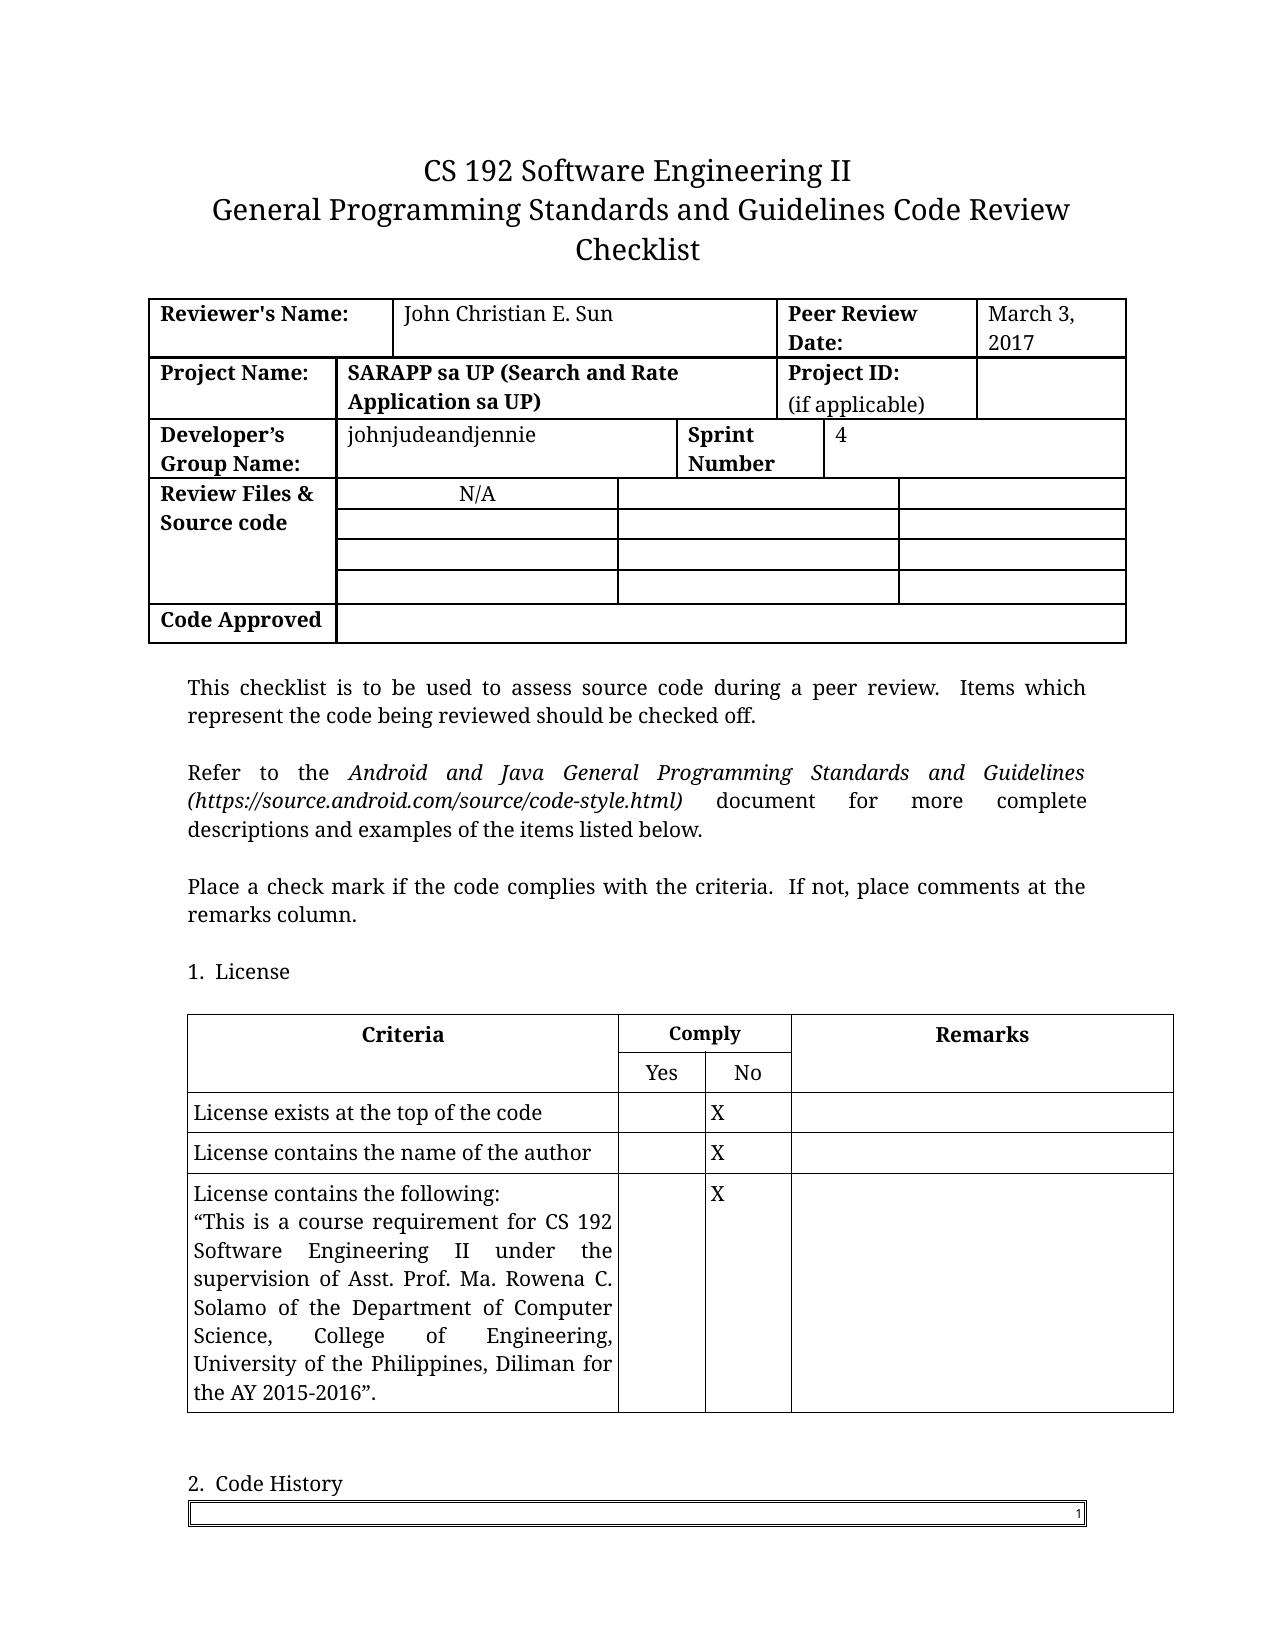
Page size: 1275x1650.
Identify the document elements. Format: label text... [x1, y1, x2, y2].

table_cell SARAPP sa UP (Search and Rate Application sa UP) [338, 359, 776, 418]
table_cell [338, 540, 617, 569]
text This checklist is to be used to assess source code during a peer review. Items which represent the code being reviewed should be checked off. [187, 673, 1087, 729]
text 1. License [187, 957, 1087, 986]
table_cell [792, 1133, 1173, 1173]
table_cell [900, 571, 1125, 603]
table_header John Christian E. Sun [394, 300, 776, 356]
table_cell X [706, 1133, 791, 1173]
table_cell [792, 1093, 1173, 1132]
text CS 192 Software Engineering II [187, 150, 1087, 190]
table_cell License contains the name of the author [188, 1133, 618, 1173]
table_cell Developer’s Group Name: [150, 420, 335, 477]
table_cell License exists at the top of the code [188, 1093, 618, 1132]
text 2. Code History [187, 1469, 1087, 1498]
table_header Criteria [188, 1015, 618, 1092]
text Refer to the Android and Java General Programming Standards and Guidelines (https://source.android.com/source/code-style.html) document for more complete descriptions and examples of the items listed below. [187, 758, 1087, 843]
table_cell Code Approved [150, 605, 335, 642]
table_cell N/A [338, 479, 617, 508]
table_header Remarks [792, 1015, 1173, 1092]
table_cell [792, 1174, 1173, 1412]
table_cell [338, 571, 617, 603]
table_cell Yes [619, 1053, 705, 1092]
table_header Peer Review Date: [778, 300, 976, 356]
table_cell Project ID: [778, 359, 976, 388]
table_cell [619, 510, 898, 538]
table_cell Sprint Number [678, 420, 823, 477]
table_cell X [706, 1093, 791, 1132]
table_cell [900, 540, 1125, 569]
table_cell Project Name: [150, 359, 335, 418]
table_cell Review Files & Source code [150, 479, 335, 603]
table_cell 4 [825, 420, 1125, 477]
table_cell [619, 479, 898, 508]
table_header Comply [619, 1015, 791, 1051]
table_header March 3, 2017 [978, 300, 1125, 356]
text General Programming Standards and Guidelines Code Review Checklist [187, 190, 1087, 269]
table_cell [619, 1093, 705, 1132]
table_cell [619, 540, 898, 569]
table_cell [338, 605, 1125, 642]
table_cell No [706, 1053, 791, 1092]
table_cell [338, 510, 617, 538]
table_cell [900, 479, 1125, 508]
table_cell [900, 510, 1125, 538]
table_cell johnjudeandjennie [338, 420, 676, 477]
table_cell (if applicable) [778, 388, 976, 418]
table_header Reviewer's Name: [150, 300, 392, 356]
table_cell [619, 571, 898, 603]
table_cell X [706, 1174, 791, 1412]
table_cell [978, 359, 1125, 418]
table_cell [619, 1133, 705, 1173]
table_cell [619, 1174, 705, 1412]
text Place a check mark if the code complies with the criteria. If not, place comments at the remarks column. [187, 872, 1087, 929]
table_cell License contains the following: “This is a course requirement for CS 192 Software Engineering II under the supervision of Asst. Prof. Ma. Rowena C. Solamo of the Department of Computer Science, College of Engineering, University of the Philippines, Diliman for the AY 2015-2016”. [188, 1174, 618, 1412]
